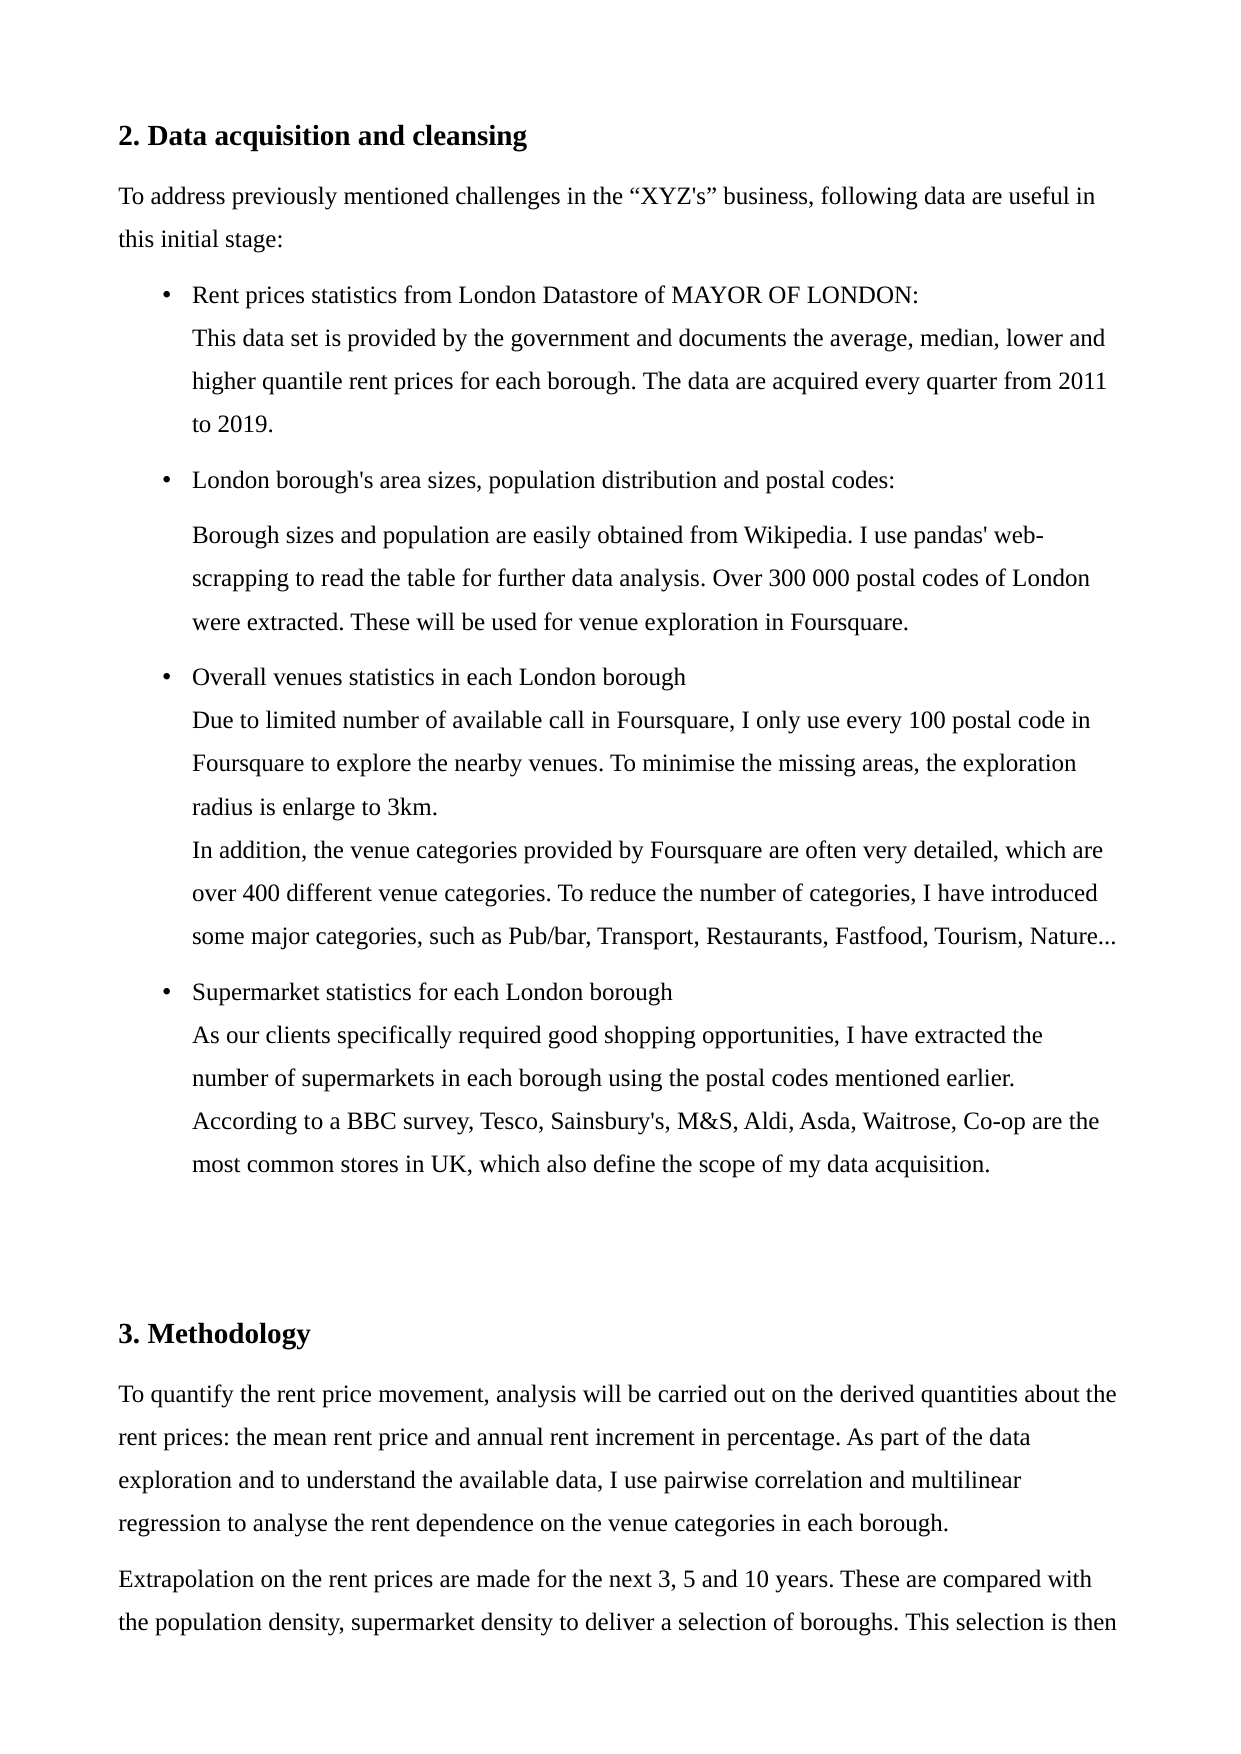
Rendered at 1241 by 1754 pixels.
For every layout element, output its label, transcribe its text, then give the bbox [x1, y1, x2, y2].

list Overall venues statistics in each London borough Due to limited number of available call in Foursquare, I only use every 100 postal code in Foursquare to explore the nearby venues. To minimise the missing areas, the exploration radius is enlarge to 3km. In addition, the venue categories provided by Foursquare are often very detailed, which are over 400 different venue categories. To reduce the number of categories, I have introduced some major categories, such as Pub/bar, Transport, Restaurants, Fastfood, Tourism, Nature... [162, 662, 1122, 950]
list Supermarket statistics for each London borough As our clients specifically required good shopping opportunities, I have extracted the number of supermarkets in each borough using the postal codes mentioned earlier. According to a BBC survey, Tesco, Sainsbury's, M&S, Aldi, Asda, Waitrose, Co-op are the most common stores in UK, which also define the scope of my data acquisition. [162, 977, 1122, 1178]
text To quantify the rent price movement, analysis will be carried out on the derived quantities about the rent prices: the mean rent price and annual rent increment in percentage. As part of the data exploration and to understand the available data, I use pairwise correlation and multilinear regression to analyse the rent dependence on the venue categories in each borough. [118, 1379, 1122, 1537]
text To address previously mentioned challenges in the “XYZ's” business, following data are useful in this initial stage: [118, 181, 1122, 253]
list Borough sizes and population are easily obtained from Wikipedia. I use pandas' web-scrapping to read the table for further data analysis. Over 300 000 postal codes of London were extracted. These will be used for venue exploration in Foursquare. [162, 520, 1122, 635]
list Rent prices statistics from London Datastore of MAYOR OF LONDON: This data set is provided by the government and documents the average, median, lower and higher quantile rent prices for each borough. The data are acquired every quarter from 2011 to 2019. [162, 280, 1122, 438]
text Extrapolation on the rent prices are made for the next 3, 5 and 10 years. These are compared with the population density, supermarket density to deliver a selection of boroughs. This selection is then [118, 1564, 1122, 1636]
text 3. Methodology [118, 1316, 1122, 1349]
list London borough's area sizes, population distribution and postal codes: [162, 465, 1122, 493]
text 2. Data acquisition and cleansing [118, 118, 1122, 152]
